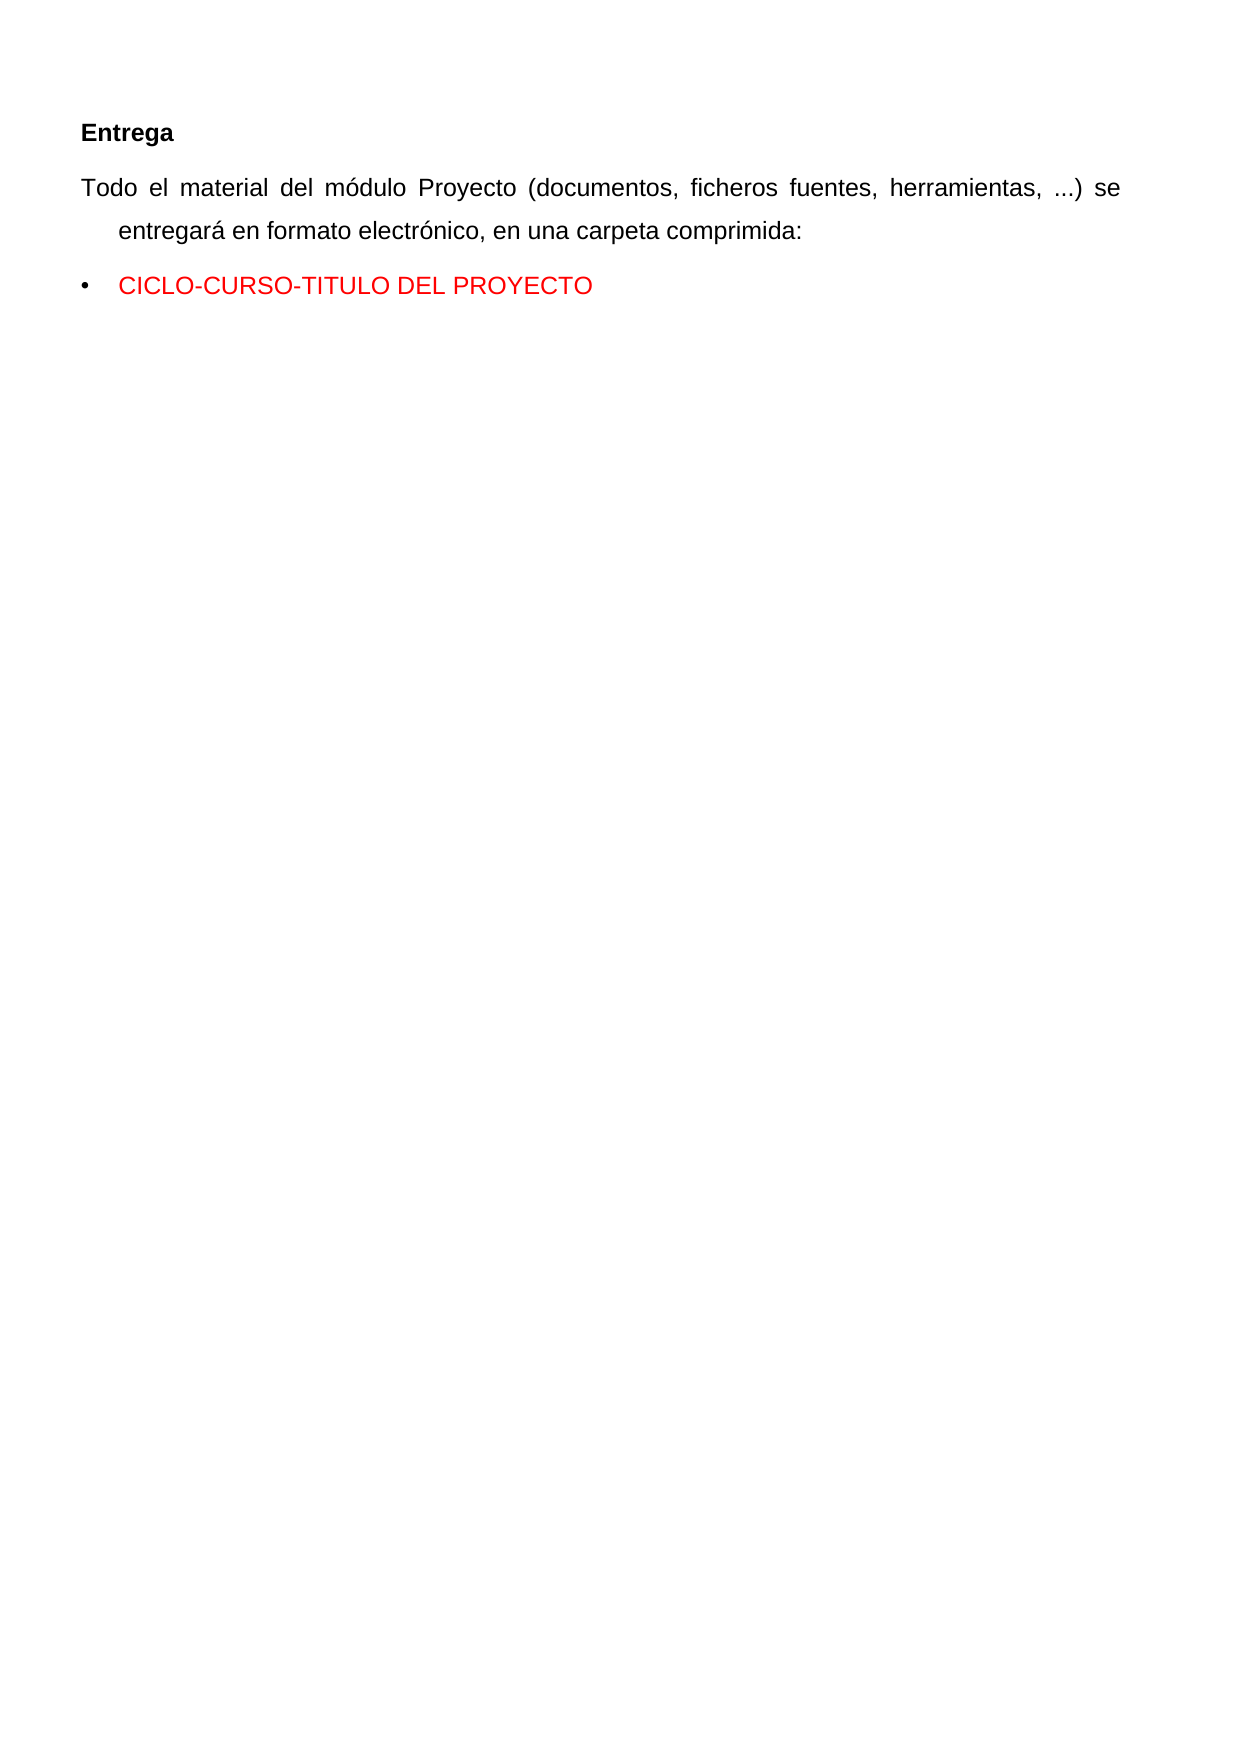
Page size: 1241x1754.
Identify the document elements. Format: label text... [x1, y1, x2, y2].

text Entrega [81, 118, 1122, 147]
list CICLO-CURSO-TITULO DEL PROYECTO [81, 271, 1122, 300]
text Todo el material del módulo Proyecto (documentos, ficheros fuentes, herramientas, ...) se entregará en formato electrónico, en una carpeta comprimida: [81, 173, 1122, 245]
